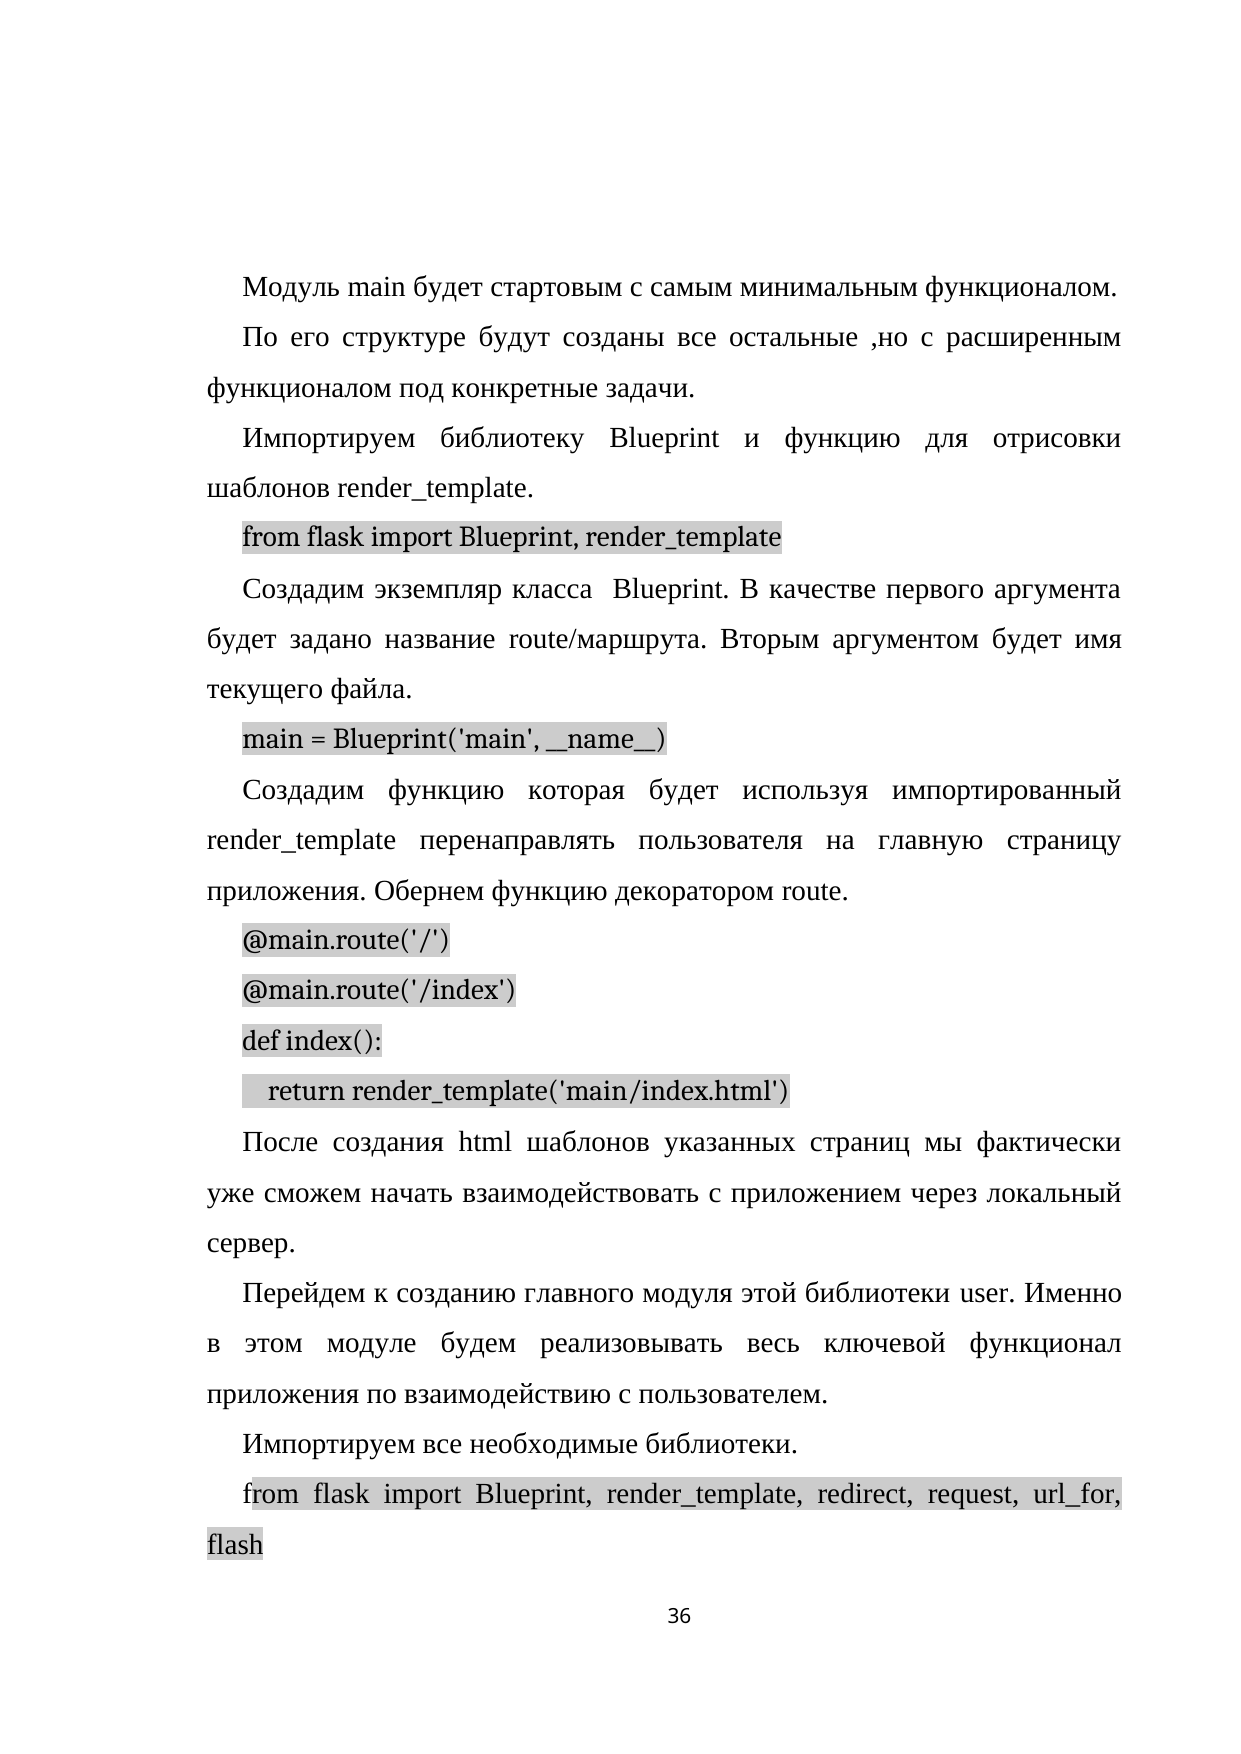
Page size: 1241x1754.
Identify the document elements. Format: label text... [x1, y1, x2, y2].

list from flask import Blueprint, render_template [207, 521, 1122, 554]
list from flask import Blueprint, render_template, redirect, request, url_for, flash [207, 1477, 1122, 1560]
list Создадим экземпляр класса Blueprint. В качестве первого аргумента будет задано название route/маршрута. Вторым аргументом будет имя текущего файла. [207, 571, 1122, 705]
list После создания html шаблонов указанных страниц мы фактически уже сможем начать взаимодействовать с приложением через локальный сервер. [207, 1124, 1122, 1258]
list Перейдем к созданию главного модуля этой библиотеки user. Именно в этом модуле будем реализовывать весь ключевой функционал приложения по взаимодействию с пользователем. [207, 1275, 1122, 1409]
list Модуль main будет стартовым с самым минимальным функционалом. [207, 269, 1122, 303]
list def index(): [207, 1024, 1122, 1057]
list @main.route('/index') [207, 973, 1122, 1007]
list Создадим функцию которая будет используя импортированный render_template перенаправлять пользователя на главную страницу приложения. Обернем функцию декоратором route. [207, 772, 1122, 906]
list main = Blueprint('main', __name__) [207, 722, 1122, 755]
list По его структуре будут созданы все остальные ,но с расширенным функционалом под конкретные задачи. [207, 319, 1122, 403]
list Импортируем все необходимые библиотеки. [207, 1426, 1122, 1460]
list return render_template('main/index.html') [207, 1074, 1122, 1108]
list @main.route('/') [207, 923, 1122, 957]
list Импортируем библиотеку Blueprint и функцию для отрисовки шаблонов render_template. [207, 420, 1122, 504]
